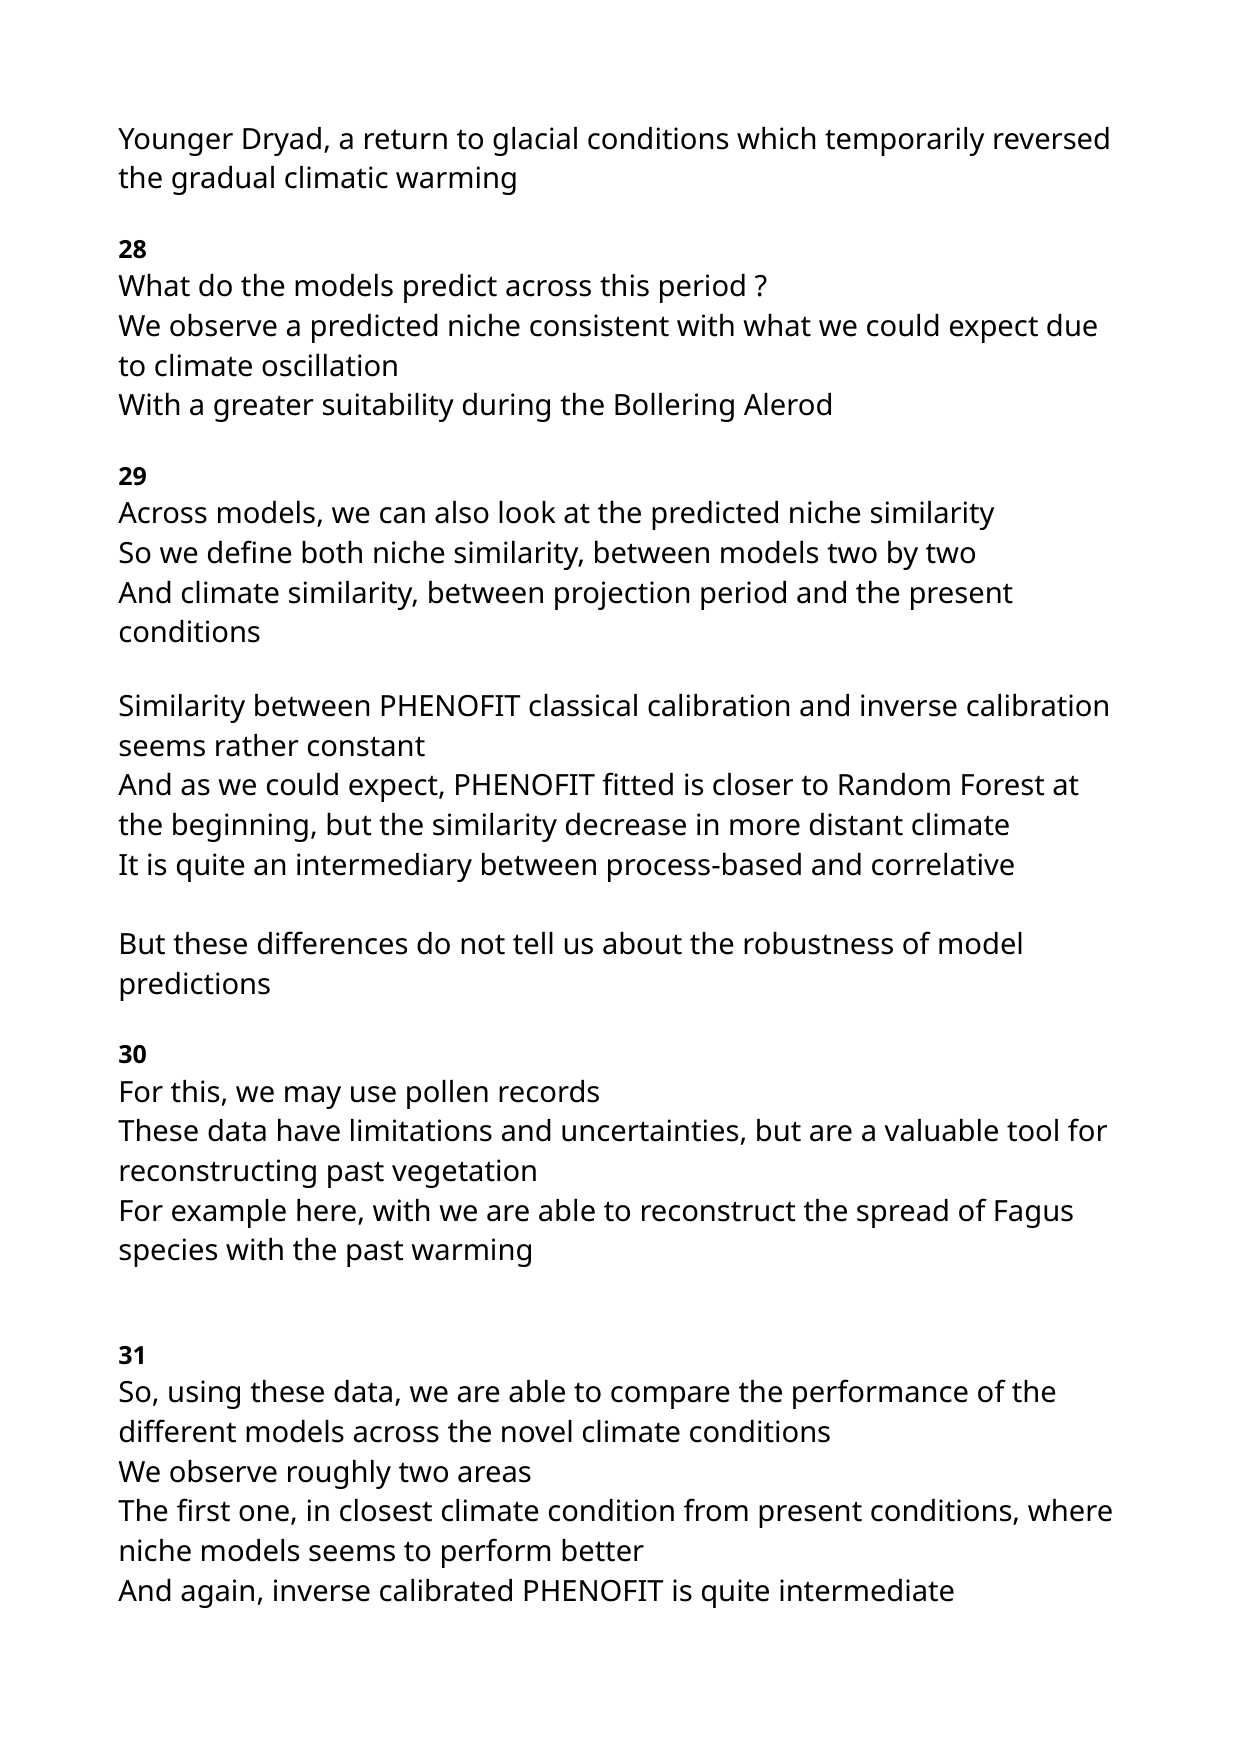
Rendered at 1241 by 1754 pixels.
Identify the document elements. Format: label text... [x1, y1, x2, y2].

text It is quite an intermediary between process-based and correlative [118, 844, 1122, 884]
text 30 [118, 1037, 1122, 1071]
text What do the models predict across this period ? [118, 266, 1122, 305]
text With a greater suitability during the Bollering Alerod [118, 385, 1122, 424]
text For example here, with we are able to reconstruct the spread of Fagus species with the past warming [118, 1190, 1122, 1269]
text 29 [118, 458, 1122, 492]
text For this, we may use pollen records [118, 1071, 1122, 1111]
text And again, inverse calibrated PHENOFIT is quite intermediate [118, 1570, 1122, 1610]
text Across models, we can also look at the predicted niche similarity [118, 492, 1122, 532]
text These data have limitations and uncertainties, but are a valuable tool for reconstructing past vegetation [118, 1111, 1122, 1190]
text But these differences do not tell us about the robustness of model predictions [118, 923, 1122, 1003]
text The first one, in closest climate condition from present conditions, where niche models seems to perform better [118, 1491, 1122, 1570]
text 31 [118, 1337, 1122, 1372]
text So, using these data, we are able to compare the performance of the different models across the novel climate conditions [118, 1372, 1122, 1451]
text So we define both niche similarity, between models two by two [118, 532, 1122, 572]
text We observe roughly two areas [118, 1451, 1122, 1491]
text And as we could expect, PHENOFIT fitted is closer to Random Forest at the beginning, but the similarity decrease in more distant climate [118, 765, 1122, 844]
text Similarity between PHENOFIT classical calibration and inverse calibration seems rather constant [118, 685, 1122, 765]
text We observe a predicted niche consistent with what we could expect due to climate oscillation [118, 305, 1122, 385]
text Younger Dryad, a return to glacial conditions which temporarily reversed the gradual climatic warming [118, 118, 1122, 197]
text And climate similarity, between projection period and the present conditions [118, 572, 1122, 651]
text 28 [118, 232, 1122, 266]
